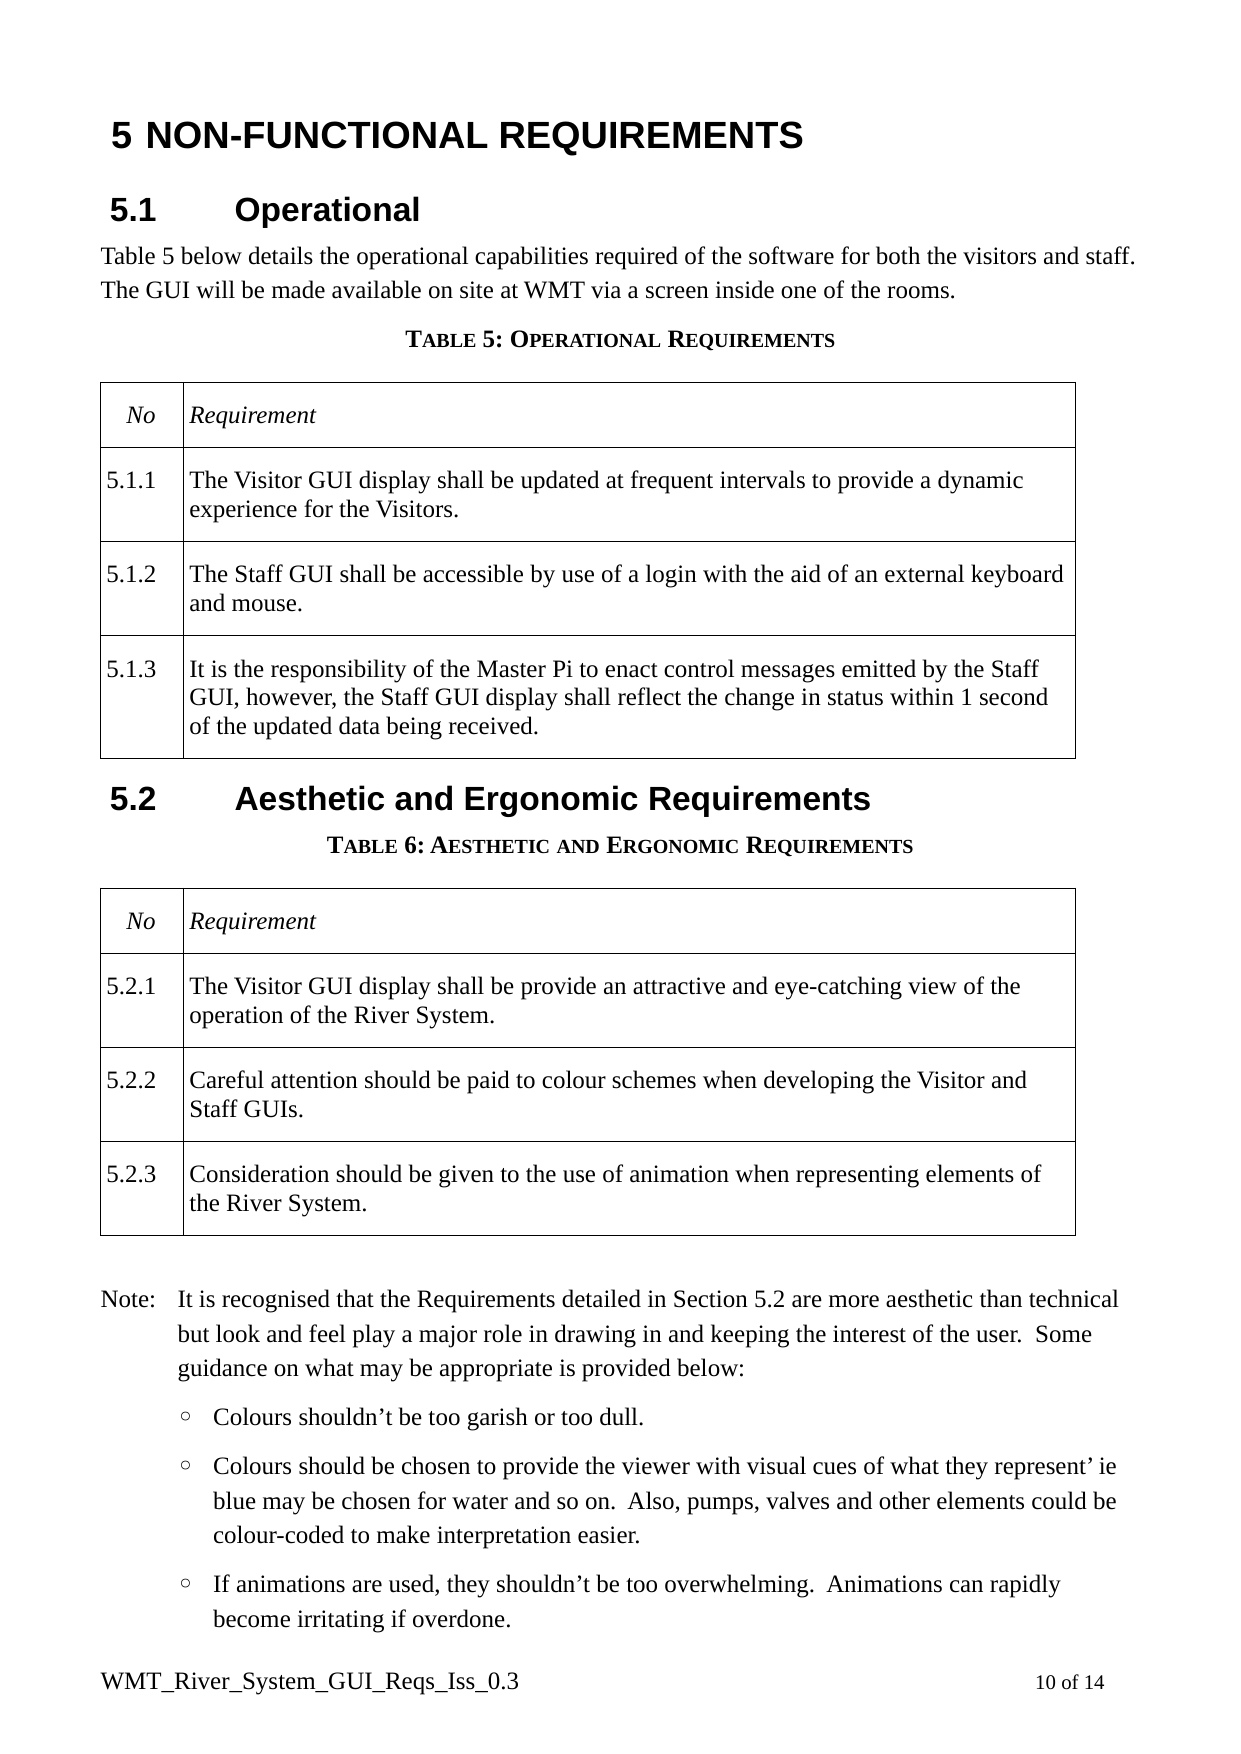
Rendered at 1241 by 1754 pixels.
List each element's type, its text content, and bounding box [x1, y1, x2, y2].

table_cell 5.1.1 [101, 448, 183, 541]
table_cell The Staff GUI shall be accessible by use of a login with the aid of an external keyboard and mouse. [184, 542, 1075, 635]
table_cell The Visitor GUI display shall be updated at frequent intervals to provide a dynamic experience for the Visitors. [184, 448, 1075, 541]
table_cell The Visitor GUI display shall be provide an attractive and eye-catching view of the operation of the River System. [184, 954, 1075, 1047]
table_header Requirement [184, 889, 1075, 953]
list Colours should be chosen to provide the viewer with visual cues of what they represent’ ie blue may be chosen for water and so on. Also, pumps, valves and other elements could be colour-coded to make interpretation easier. [175, 1451, 1140, 1549]
table_cell 5.1.2 [101, 542, 183, 635]
table_header No [101, 383, 183, 447]
list Colours shouldn’t be too garish or too dull. [175, 1402, 1140, 1431]
subtitle Aesthetic and Ergonomic Requirements [100, 779, 1140, 818]
text Table 5 below details the operational capabilities required of the software for both the visitors and staff. The GUI will be made available on site at WMT via a screen inside one of the rooms. [100, 241, 1140, 304]
table_cell It is the responsibility of the Master Pi to enact control messages emitted by the Staff GUI, however, the Staff GUI display shall reflect the change in status within 1 second of the updated data being received. [184, 636, 1075, 758]
table_cell 5.1.3 [101, 636, 183, 758]
list If animations are used, they shouldn’t be too overwhelming. Animations can rapidly become irritating if overdone. [175, 1569, 1140, 1633]
subtitle Operational [100, 190, 1140, 228]
subtitle NON-FUNCTIONAL REQUIREMENTS [100, 113, 1140, 156]
table_header Requirement [184, 383, 1075, 447]
table_cell 5.2.2 [101, 1048, 183, 1141]
text Note: It is recognised that the Requirements detailed in Section 5.2 are more aesthetic than technical but look and feel play a major role in drawing in and keeping the interest of the user. Some guidance on what may be appropriate is provided below: [100, 1284, 1140, 1382]
table_cell Consideration should be given to the use of animation when representing elements of the River System. [184, 1142, 1075, 1235]
table_cell Careful attention should be paid to colour schemes when developing the Visitor and Staff GUIs. [184, 1048, 1075, 1141]
table_cell 5.2.3 [101, 1142, 183, 1235]
table_header No [101, 889, 183, 953]
subtitle Table 5: Operational Requirements [100, 324, 1140, 353]
table_cell 5.2.1 [101, 954, 183, 1047]
subtitle Table 6: Aesthetic and Ergonomic Requirements [100, 830, 1140, 859]
